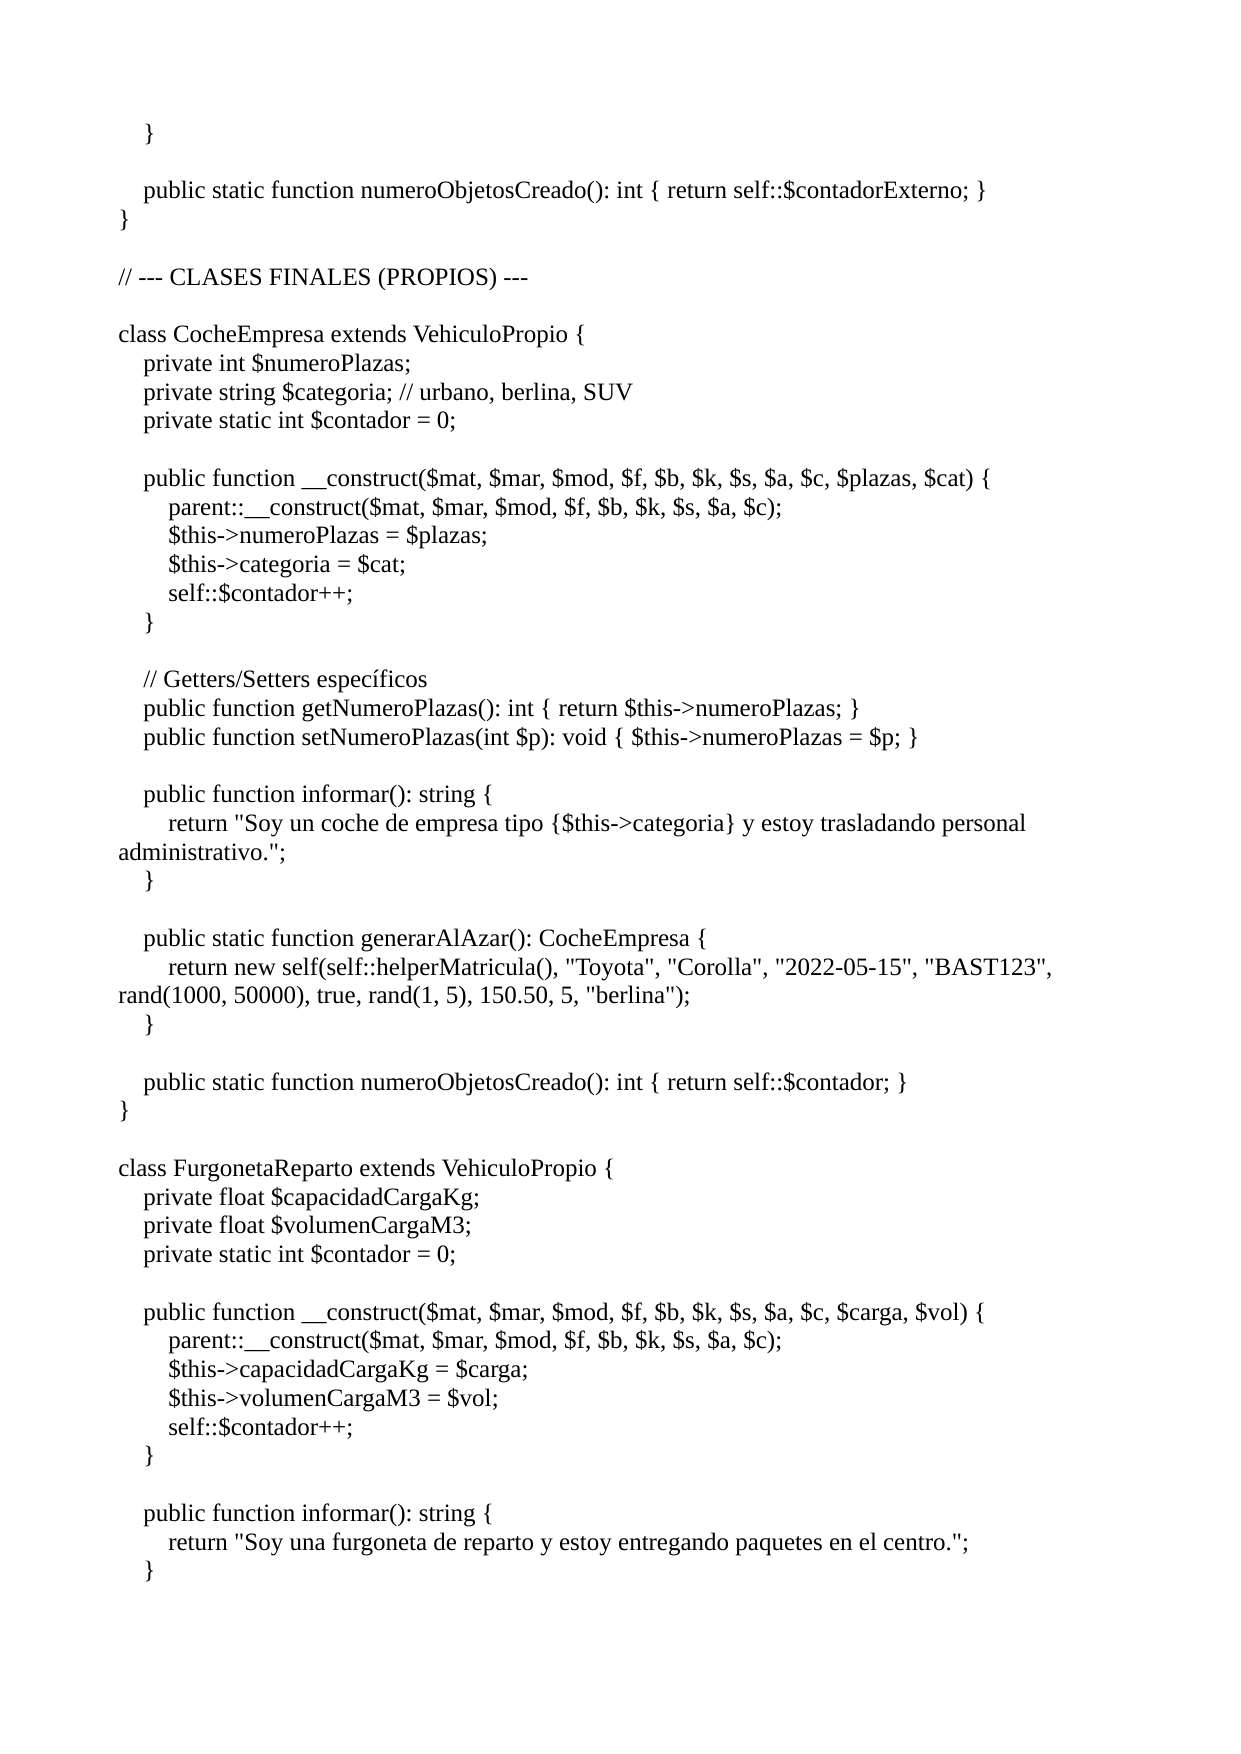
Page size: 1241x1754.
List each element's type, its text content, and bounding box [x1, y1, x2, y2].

text } [118, 1556, 1122, 1584]
text public function __construct($mat, $mar, $mod, $f, $b, $k, $s, $a, $c, $plazas, $cat) { [118, 463, 1122, 492]
text } [118, 1096, 1122, 1124]
text public function setNumeroPlazas(int $p): void { $this->numeroPlazas = $p; } [118, 722, 1122, 751]
text public function getNumeroPlazas(): int { return $this->numeroPlazas; } [118, 693, 1122, 722]
text } [118, 866, 1122, 894]
text private float $capacidadCargaKg; [118, 1182, 1122, 1211]
text // Getters/Setters específicos [118, 664, 1122, 693]
text public function __construct($mat, $mar, $mod, $f, $b, $k, $s, $a, $c, $carga, $vol) { [118, 1297, 1122, 1326]
text private static int $contador = 0; [118, 1239, 1122, 1268]
text parent::__construct($mat, $mar, $mod, $f, $b, $k, $s, $a, $c); [118, 492, 1122, 521]
text return new self(self::helperMatricula(), "Toyota", "Corolla", "2022-05-15", "BAST123", rand(1000, 50000), true, rand(1, 5), 150.50, 5, "berlina"); [118, 952, 1122, 1009]
text public static function numeroObjetosCreado(): int { return self::$contadorExterno; } [118, 176, 1122, 204]
text private int $numeroPlazas; [118, 348, 1122, 377]
text self::$contador++; [118, 578, 1122, 607]
text public static function numeroObjetosCreado(): int { return self::$contador; } [118, 1067, 1122, 1096]
text return "Soy un coche de empresa tipo {$this->categoria} y estoy trasladando personal administrativo."; [118, 808, 1122, 866]
text } [118, 607, 1122, 636]
text class FurgonetaReparto extends VehiculoPropio { [118, 1153, 1122, 1182]
text // --- CLASES FINALES (PROPIOS) --- [118, 262, 1122, 291]
text } [118, 204, 1122, 233]
text private float $volumenCargaM3; [118, 1211, 1122, 1239]
text public static function generarAlAzar(): CocheEmpresa { [118, 923, 1122, 952]
text public function informar(): string { [118, 1498, 1122, 1527]
text } [118, 1009, 1122, 1038]
text $this->numeroPlazas = $plazas; [118, 521, 1122, 549]
text private static int $contador = 0; [118, 406, 1122, 434]
text $this->capacidadCargaKg = $carga; [118, 1354, 1122, 1383]
text self::$contador++; [118, 1412, 1122, 1441]
text public function informar(): string { [118, 779, 1122, 808]
text class CocheEmpresa extends VehiculoPropio { [118, 319, 1122, 348]
text $this->volumenCargaM3 = $vol; [118, 1383, 1122, 1412]
text } [118, 118, 1122, 147]
text $this->categoria = $cat; [118, 549, 1122, 578]
text private string $categoria; // urbano, berlina, SUV [118, 377, 1122, 406]
text return "Soy una furgoneta de reparto y estoy entregando paquetes en el centro."; [118, 1527, 1122, 1556]
text parent::__construct($mat, $mar, $mod, $f, $b, $k, $s, $a, $c); [118, 1326, 1122, 1354]
text } [118, 1441, 1122, 1469]
